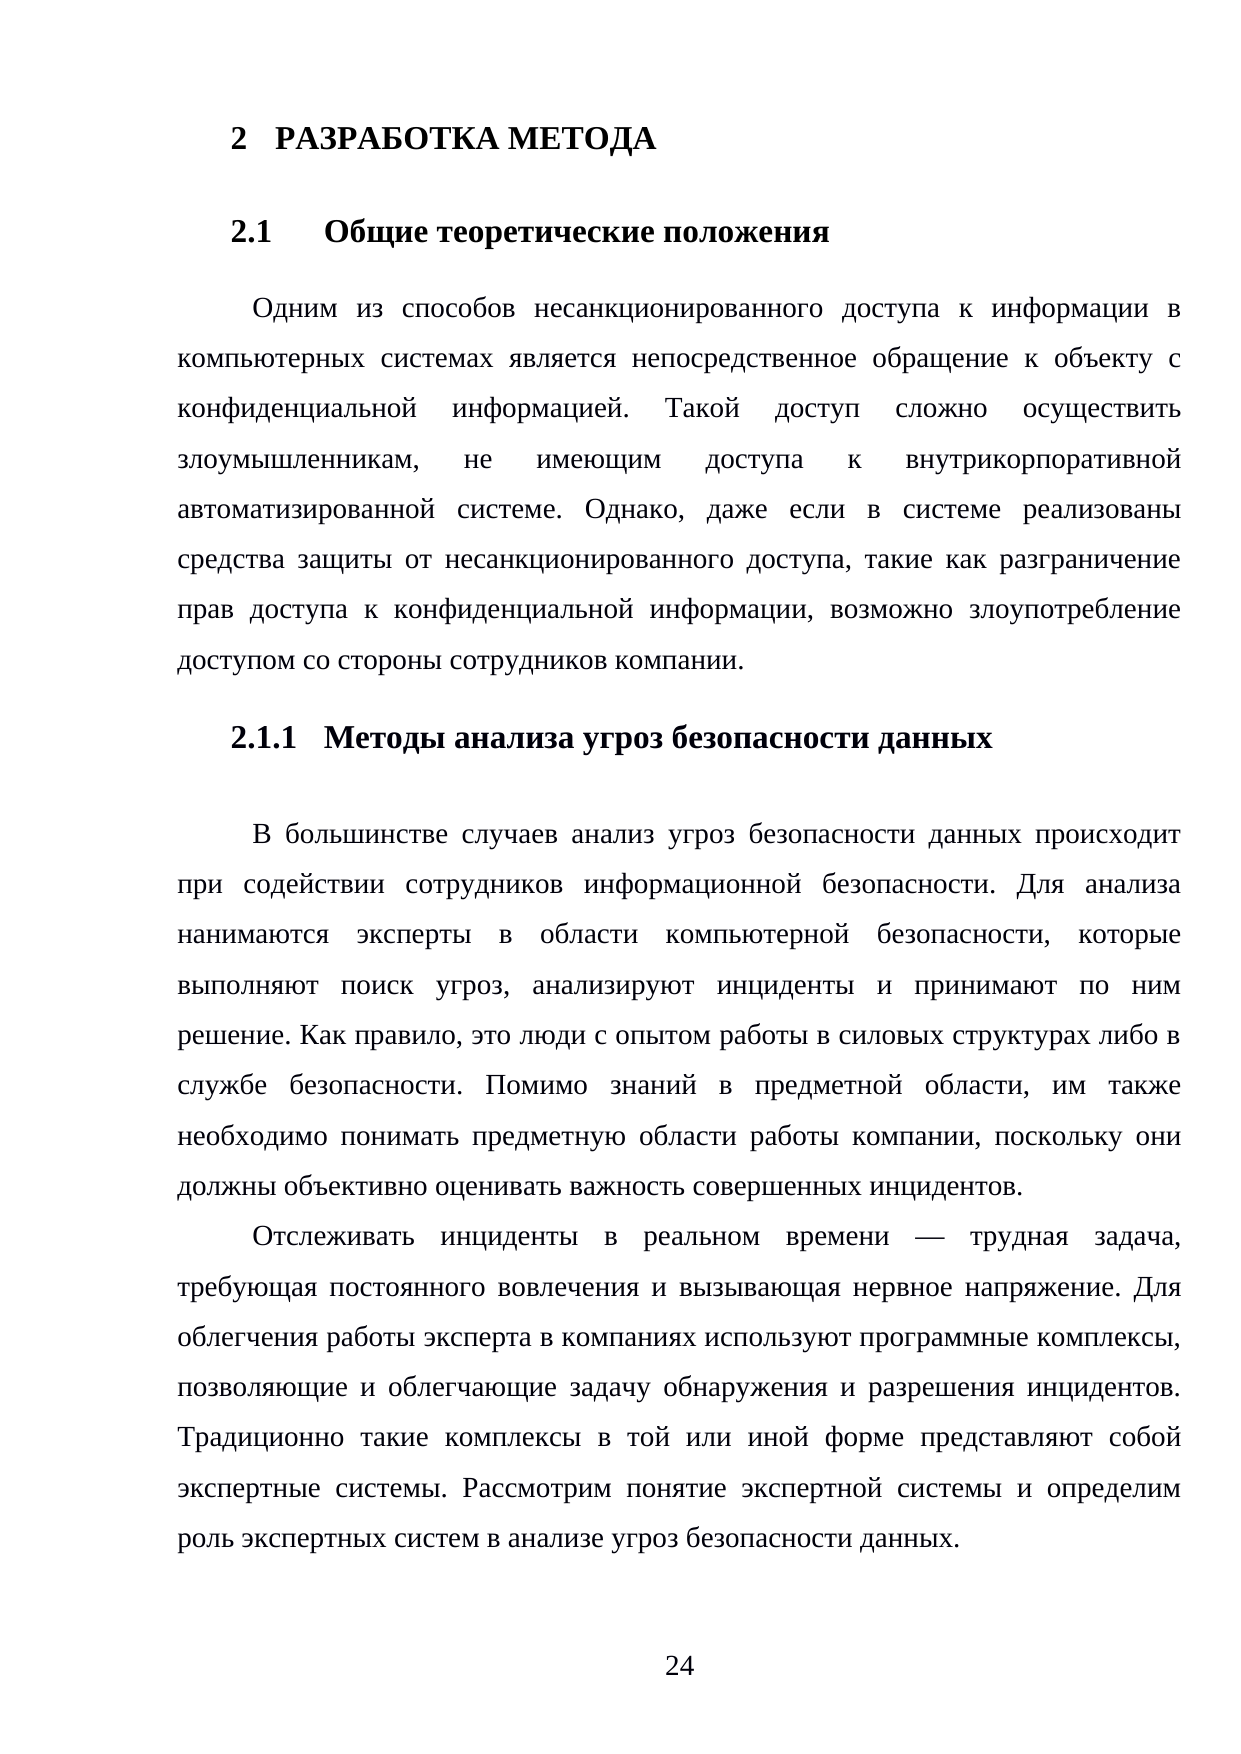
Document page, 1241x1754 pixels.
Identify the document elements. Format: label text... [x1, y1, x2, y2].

subtitle Разработка метода [222, 118, 1182, 157]
text Одним из способов несанкционированного доступа к информации в компьютерных системах является непосредственное обращение к объекту с конфиденциальной информацией. Такой доступ сложно осуществить злоумышленникам, не имеющим доступа к внутрикорпоративной автоматизированной системе. Однако, даже если в системе реализованы средства защиты от несанкционированного доступа, такие как разграничение прав доступа к конфиденциальной информации, возможно злоупотребление доступом со стороны сотрудников компании. [177, 290, 1182, 676]
subtitle Методы анализа угроз безопасности данных [222, 718, 1182, 756]
subtitle Общие теоретические положения [177, 211, 1182, 249]
text В большинстве случаев анализ угроз безопасности данных происходит при содействии сотрудников информационной безопасности. Для анализа нанимаются эксперты в области компьютерной безопасности, которые выполняют поиск угроз, анализируют инциденты и принимают по ним решение. Как правило, это люди с опытом работы в силовых структурах либо в службе безопасности. Помимо знаний в предметной области, им также необходимо понимать предметную области работы компании, поскольку они должны объективно оценивать важность совершенных инцидентов. [177, 816, 1182, 1202]
text Отслеживать инциденты в реальном времени — трудная задача, требующая постоянного вовлечения и вызывающая нервное напряжение. Для облегчения работы эксперта в компаниях используют программные комплексы, позволяющие и облегчающие задачу обнаружения и разрешения инцидентов. Традиционно такие комплексы в той или иной форме представляют собой экспертные системы. Рассмотрим понятие экспертной системы и определим роль экспертных систем в анализе угроз безопасности данных. [177, 1218, 1182, 1554]
